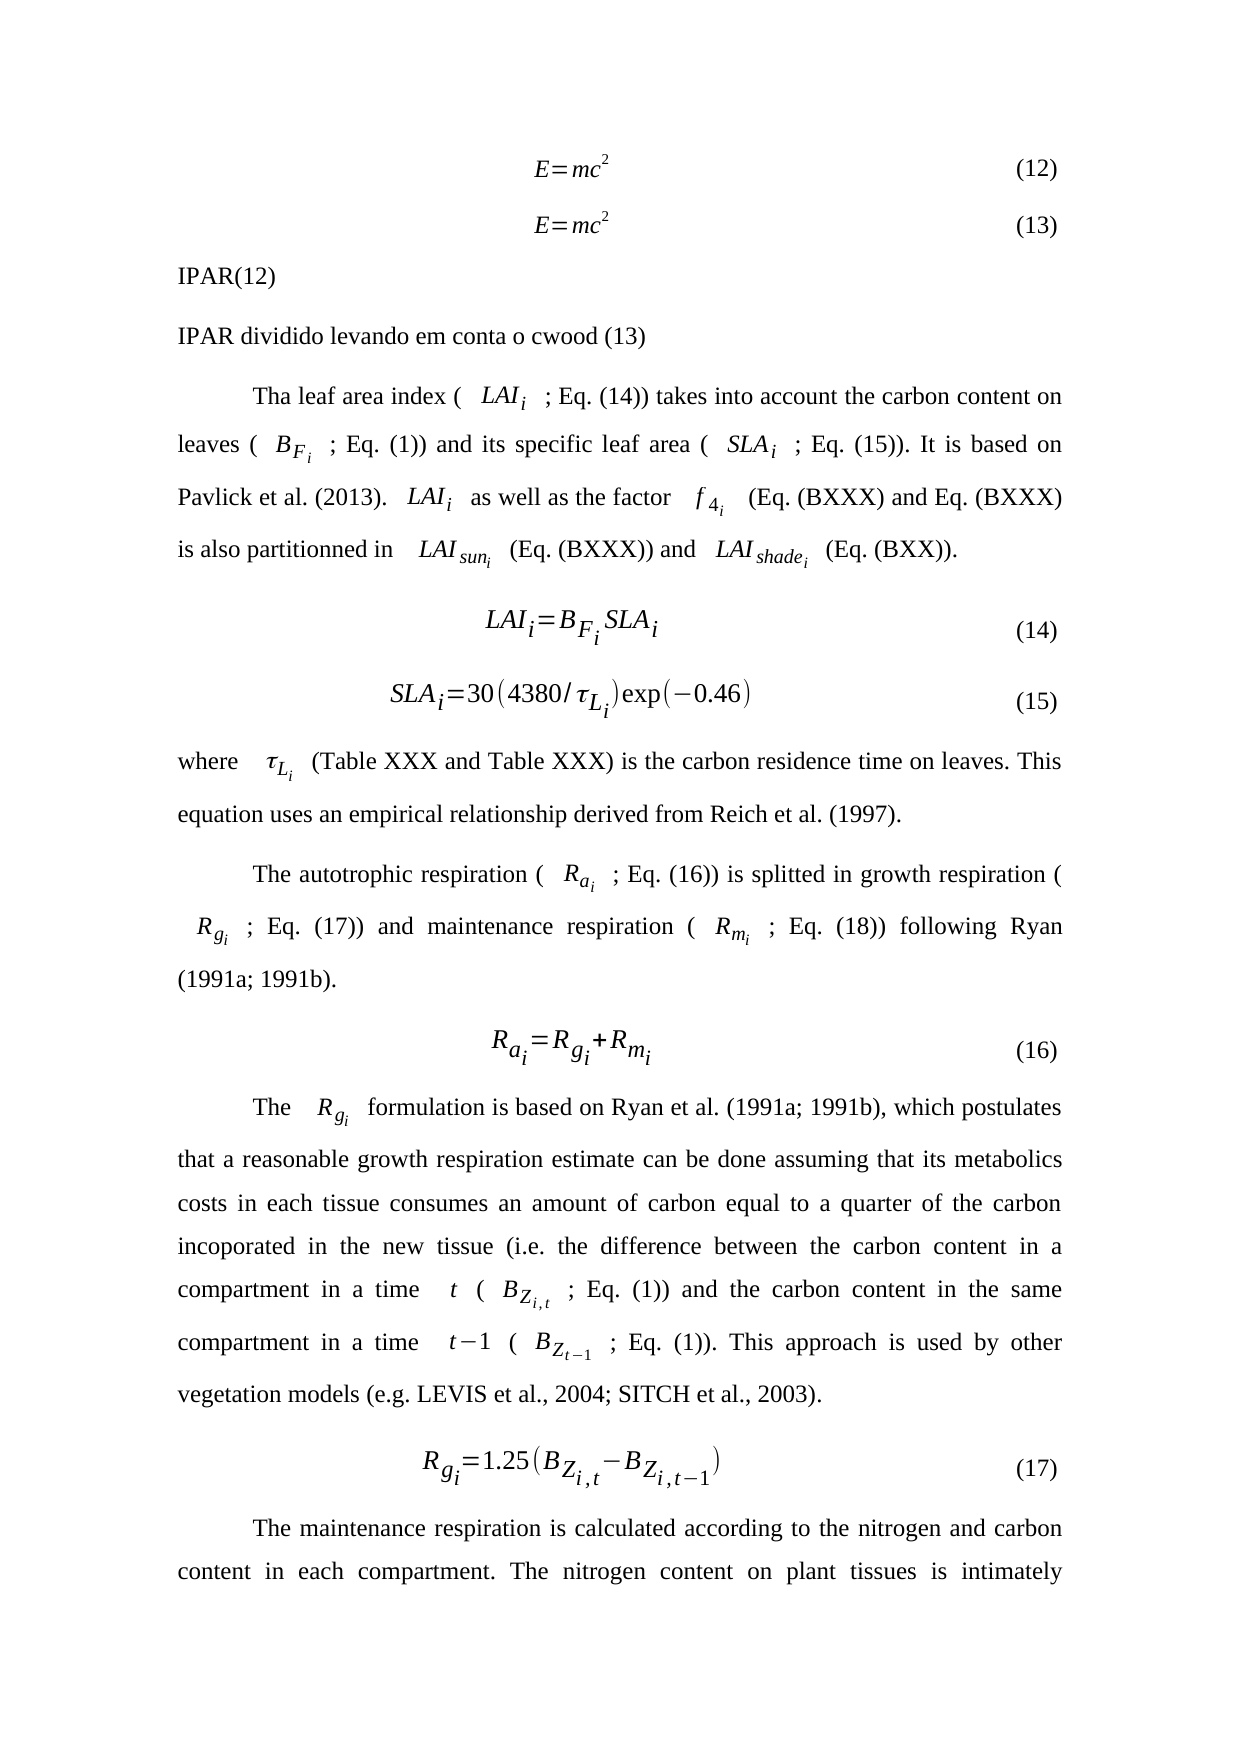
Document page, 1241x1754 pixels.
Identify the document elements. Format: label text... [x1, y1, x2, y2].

table_header [177, 1439, 964, 1513]
table_header [177, 205, 964, 261]
table_header (16) [965, 1024, 1063, 1092]
text where (Table XXX and Table XXX) is the carbon residence time on leaves. This equation uses an empirical relationship derived from Reich et al. (1997). [177, 746, 1063, 828]
table_header [177, 1024, 964, 1092]
table_header (15) [965, 672, 1063, 746]
table_header [177, 604, 964, 672]
table_header (12) [965, 148, 1063, 204]
table_header [177, 148, 964, 204]
text The maintenance respiration is calculated according to the nitrogen and carbon content in each compartment. The nitrogen content on plant tissues is intimately [177, 1513, 1063, 1585]
table_header (14) [965, 604, 1063, 672]
table_header (13) [965, 205, 1063, 261]
text The autotrophic respiration (; Eq. (16)) is splitted in growth respiration (; Eq. (17)) and maintenance respiration (; Eq. (18)) following Ryan (1991a; 1991b). [177, 859, 1063, 993]
text The formulation is based on Ryan et al. (1991a; 1991b), which postulates that a reasonable growth respiration estimate can be done assuming that its metabolics costs in each tissue consumes an amount of carbon equal to a quarter of the carbon incoporated in the new tissue (i.e. the difference between the carbon content in a compartment in a time (; Eq. (1)) and the carbon content in the same compartment in a time (; Eq. (1)). This approach is used by other vegetation models (e.g. LEVIS et al., 2004; SITCH et al., 2003). [177, 1092, 1063, 1408]
text IPAR dividido levando em conta o cwood (13) [177, 321, 1063, 350]
text IPAR(12) [177, 261, 1063, 290]
table_header (17) [965, 1439, 1063, 1513]
text Tha leaf area index (; Eq. (14)) takes into account the carbon content on leaves (; Eq. (1)) and its specific leaf area (; Eq. (15)). It is based on Pavlick et al. (2013).as well as the factor (Eq. (BXXX) and Eq. (BXXX) is also partitionned in (Eq. (BXXX)) and(Eq. (BXX)). [177, 381, 1063, 573]
table_header [177, 672, 964, 746]
